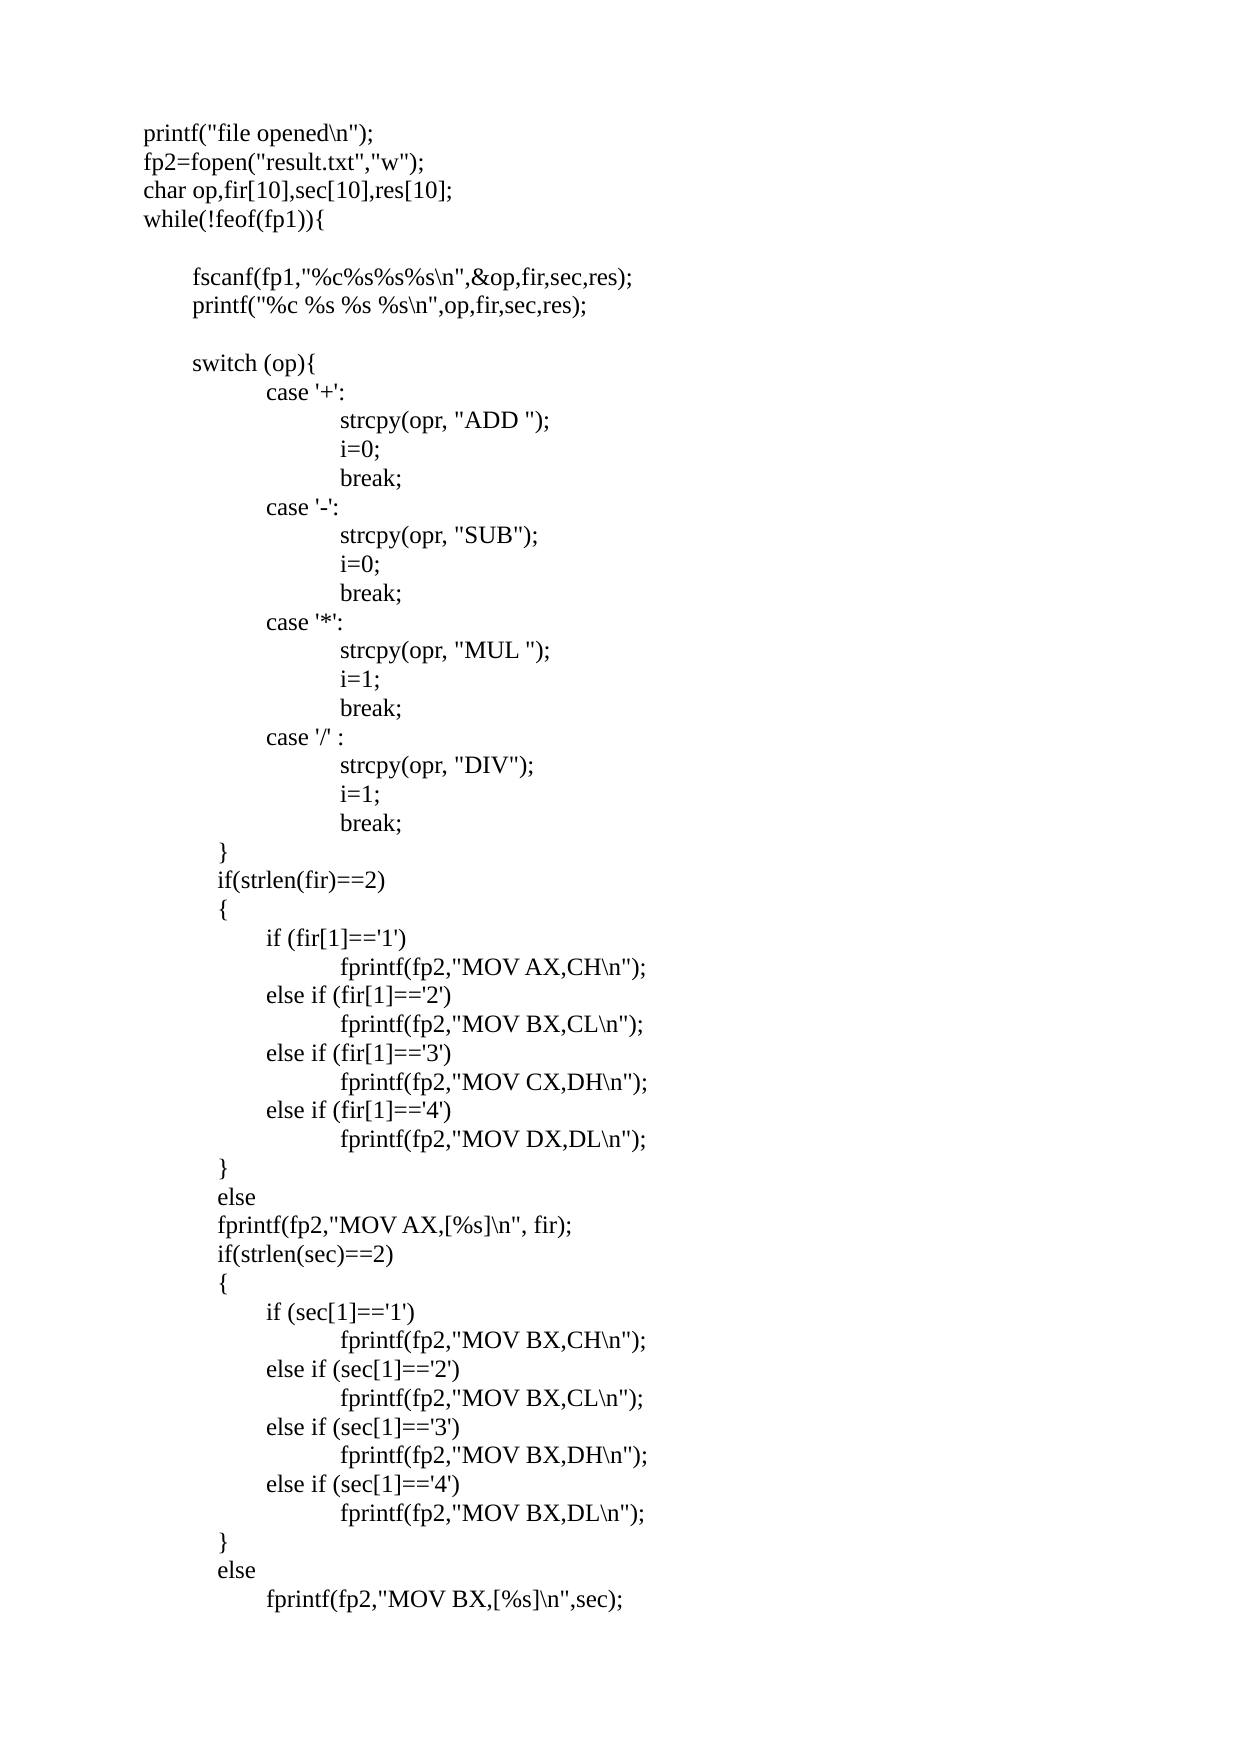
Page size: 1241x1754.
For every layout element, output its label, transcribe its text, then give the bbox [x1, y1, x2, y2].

text else [118, 1556, 1122, 1584]
text case '-': [118, 492, 1122, 521]
text else if (sec[1]=='4') [118, 1469, 1122, 1498]
text fscanf(fp1,"%c%s%s%s\n",&op,fir,sec,res); [118, 262, 1122, 291]
text fprintf(fp2,"MOV BX,DL\n"); [118, 1498, 1122, 1527]
text fprintf(fp2,"MOV BX,[%s]\n",sec); [118, 1584, 1122, 1613]
text break; [118, 693, 1122, 722]
text } [118, 1527, 1122, 1556]
text while(!feof(fp1)){ [118, 204, 1122, 233]
text fprintf(fp2,"MOV BX,CL\n"); [118, 1009, 1122, 1038]
text i=0; [118, 549, 1122, 578]
text fprintf(fp2,"MOV AX,[%s]\n", fir); [118, 1211, 1122, 1239]
text case '+': [118, 377, 1122, 406]
text if (fir[1]=='1') [118, 923, 1122, 952]
text case '/' : [118, 722, 1122, 751]
text if(strlen(sec)==2) [118, 1239, 1122, 1268]
text char op,fir[10],sec[10],res[10]; [118, 176, 1122, 204]
text fp2=fopen("result.txt","w"); [118, 147, 1122, 176]
text case '*': [118, 607, 1122, 636]
text if(strlen(fir)==2) [118, 866, 1122, 894]
text i=1; [118, 664, 1122, 693]
text fprintf(fp2,"MOV BX,CH\n"); [118, 1326, 1122, 1354]
text fprintf(fp2,"MOV DX,DL\n"); [118, 1124, 1122, 1153]
text fprintf(fp2,"MOV BX,DH\n"); [118, 1441, 1122, 1469]
text else if (sec[1]=='2') [118, 1354, 1122, 1383]
text strcpy(opr, "DIV"); [118, 751, 1122, 779]
text } [118, 1153, 1122, 1182]
text else if (fir[1]=='2') [118, 981, 1122, 1009]
text { [118, 894, 1122, 923]
text else if (fir[1]=='4') [118, 1096, 1122, 1124]
text else [118, 1182, 1122, 1211]
text else if (sec[1]=='3') [118, 1412, 1122, 1441]
text fprintf(fp2,"MOV BX,CL\n"); [118, 1383, 1122, 1412]
text strcpy(opr, "MUL "); [118, 636, 1122, 664]
text printf("%c %s %s %s\n",op,fir,sec,res); [118, 291, 1122, 319]
text fprintf(fp2,"MOV AX,CH\n"); [118, 952, 1122, 981]
text break; [118, 808, 1122, 837]
text switch (op){ [118, 348, 1122, 377]
text { [118, 1268, 1122, 1297]
text strcpy(opr, "ADD "); [118, 406, 1122, 434]
text if (sec[1]=='1') [118, 1297, 1122, 1326]
text printf("file opened\n"); [118, 118, 1122, 147]
text break; [118, 578, 1122, 607]
text else if (fir[1]=='3') [118, 1038, 1122, 1067]
text i=1; [118, 779, 1122, 808]
text break; [118, 463, 1122, 492]
text } [118, 837, 1122, 866]
text i=0; [118, 434, 1122, 463]
text strcpy(opr, "SUB"); [118, 521, 1122, 549]
text fprintf(fp2,"MOV CX,DH\n"); [118, 1067, 1122, 1096]
